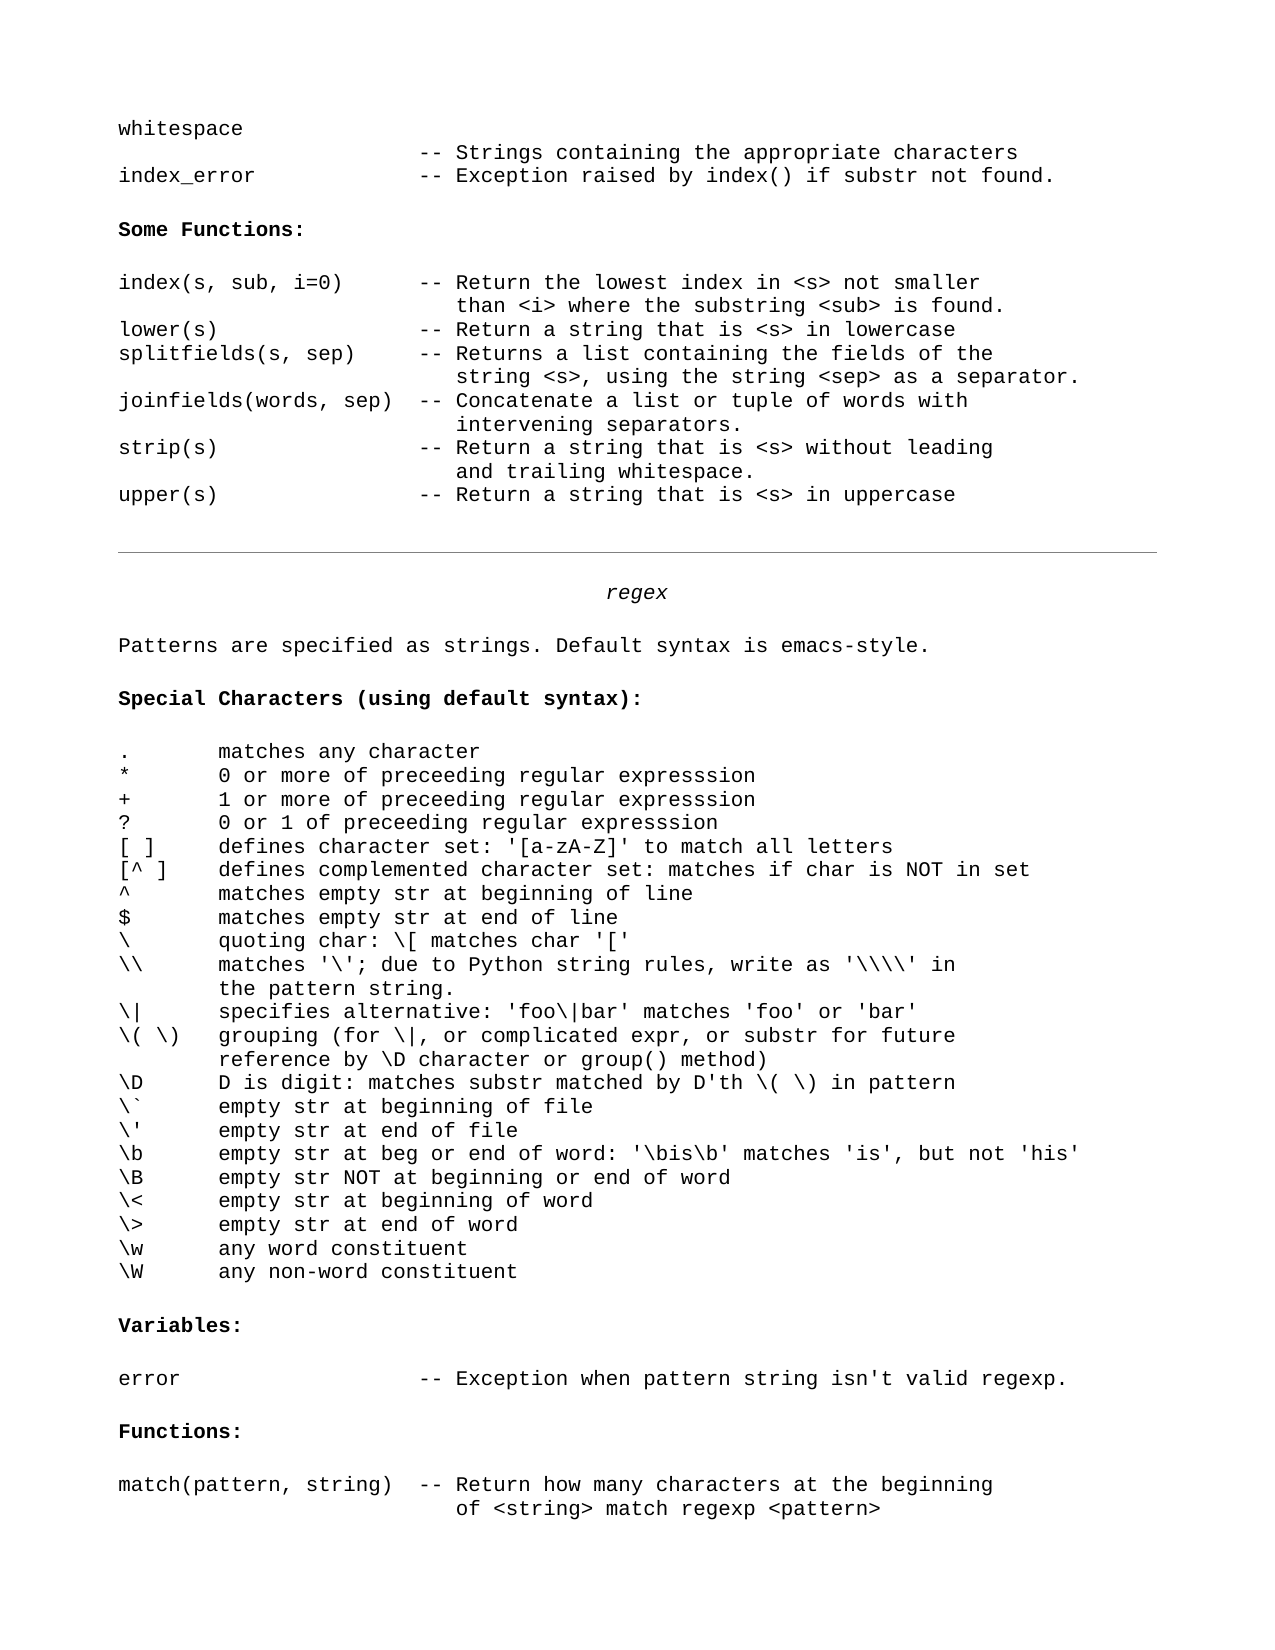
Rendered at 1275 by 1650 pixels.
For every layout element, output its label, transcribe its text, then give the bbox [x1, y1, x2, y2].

text \| specifies alternative: 'foo\|bar' matches 'foo' or 'bar' [118, 1001, 1157, 1025]
text ? 0 or 1 of preceeding regular expresssion [118, 812, 1157, 836]
text index(s, sub, i=0) -- Return the lowest index in <s> not smaller [118, 272, 1157, 295]
text \` empty str at beginning of file [118, 1096, 1157, 1119]
text [ ] defines character set: '[a-zA-Z]' to match all letters [118, 836, 1157, 859]
text -- Strings containing the appropriate characters [118, 142, 1157, 165]
text ^ matches empty str at beginning of line [118, 883, 1157, 907]
text * 0 or more of preceeding regular expresssion [118, 765, 1157, 788]
text splitfields(s, sep) -- Returns a list containing the fields of the [118, 343, 1157, 366]
text \W any non-word constituent [118, 1261, 1157, 1285]
text upper(s) -- Return a string that is <s> in uppercase [118, 484, 1157, 508]
text [^ ] defines complemented character set: matches if char is NOT in set [118, 859, 1157, 883]
text strip(s) -- Return a string that is <s> without leading [118, 437, 1157, 461]
text + 1 or more of preceeding regular expresssion [118, 788, 1157, 812]
text \w any word constituent [118, 1238, 1157, 1261]
text lower(s) -- Return a string that is <s> in lowercase [118, 319, 1157, 343]
text \' empty str at end of file [118, 1119, 1157, 1143]
text Variables: [118, 1314, 1157, 1338]
text error -- Exception when pattern string isn't valid regexp. [118, 1368, 1157, 1391]
text index_error -- Exception raised by index() if substr not found. [118, 165, 1157, 189]
text and trailing whitespace. [118, 461, 1157, 484]
text Functions: [118, 1421, 1157, 1444]
text than <i> where the substring <sub> is found. [118, 295, 1157, 319]
text \< empty str at beginning of word [118, 1191, 1157, 1214]
text the pattern string. [118, 978, 1157, 1001]
text \\ matches '\'; due to Python string rules, write as '\\\\' in [118, 954, 1157, 978]
text of <string> match regexp <pattern> [118, 1498, 1157, 1521]
text whitespace [118, 118, 1157, 142]
text \B empty str NOT at beginning or end of word [118, 1167, 1157, 1191]
text reference by \D character or group() method) [118, 1049, 1157, 1072]
text joinfields(words, sep) -- Concatenate a list or tuple of words with [118, 390, 1157, 413]
text match(pattern, string) -- Return how many characters at the beginning [118, 1474, 1157, 1498]
text \b empty str at beg or end of word: '\bis\b' matches 'is', but not 'his' [118, 1143, 1157, 1167]
text string <s>, using the string <sep> as a separator. [118, 366, 1157, 390]
text . matches any character [118, 741, 1157, 765]
text Some Functions: [118, 218, 1157, 242]
text \( \) grouping (for \|, or complicated expr, or substr for future [118, 1025, 1157, 1049]
text $ matches empty str at end of line [118, 907, 1157, 930]
text \D D is digit: matches substr matched by D'th \( \) in pattern [118, 1072, 1157, 1096]
text \ quoting char: \[ matches char '[' [118, 930, 1157, 954]
text Patterns are specified as strings. Default syntax is emacs-style. [118, 635, 1157, 659]
text intervening separators. [118, 413, 1157, 437]
text \> empty str at end of word [118, 1214, 1157, 1238]
text Special Characters (using default syntax): [118, 688, 1157, 712]
text regex [118, 582, 1157, 606]
